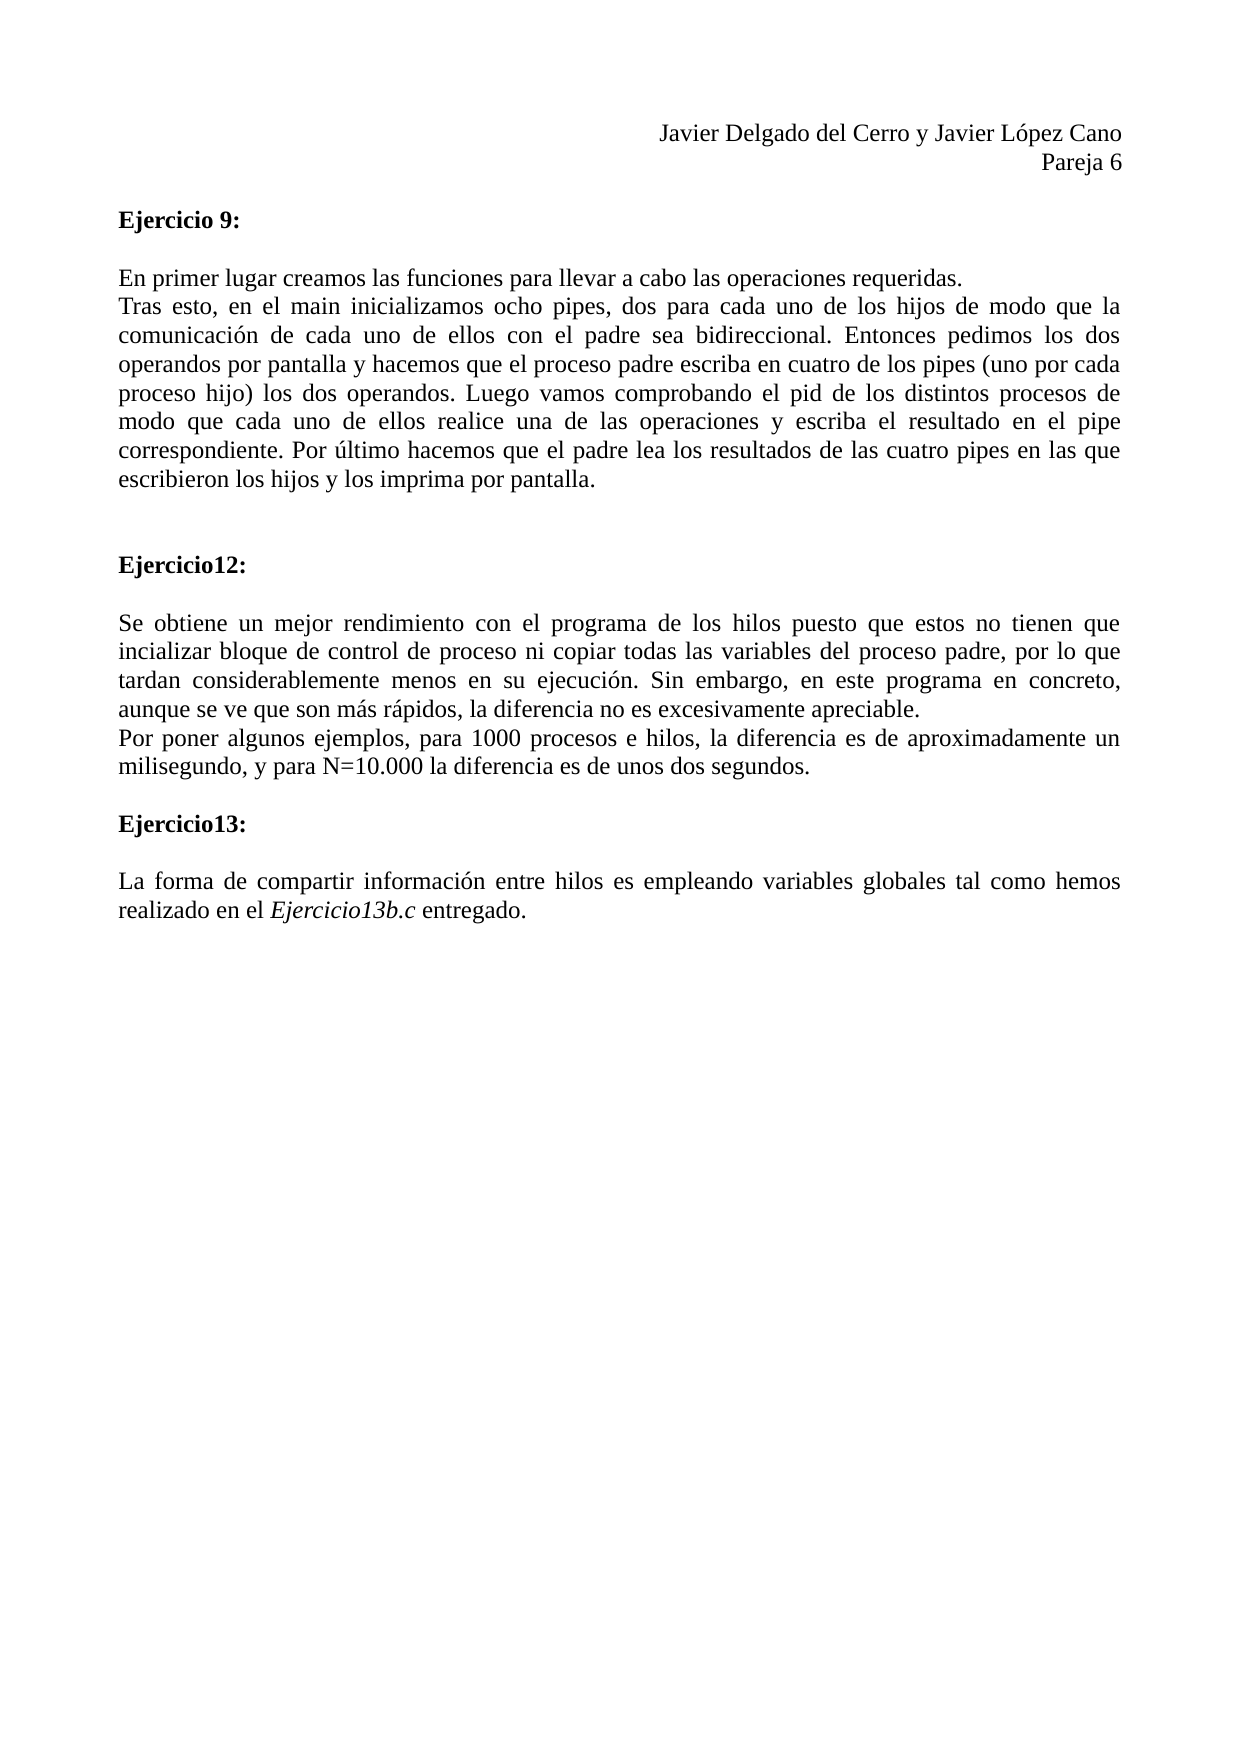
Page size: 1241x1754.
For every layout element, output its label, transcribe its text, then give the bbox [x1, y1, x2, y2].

text Por poner algunos ejemplos, para 1000 procesos e hilos, la diferencia es de aproximadamente un milisegundo, y para N=10.000 la diferencia es de unos dos segundos. [118, 723, 1122, 780]
text Ejercicio12: [118, 550, 1122, 579]
text Tras esto, en el main inicializamos ocho pipes, dos para cada uno de los hijos de modo que la comunicación de cada uno de ellos con el padre sea bidireccional. Entonces pedimos los dos operandos por pantalla y hacemos que el proceso padre escriba en cuatro de los pipes (uno por cada proceso hijo) los dos operandos. Luego vamos comprobando el pid de los distintos procesos de modo que cada uno de ellos realice una de las operaciones y escriba el resultado en el pipe correspondiente. Por último hacemos que el padre lea los resultados de las cuatro pipes en las que escribieron los hijos y los imprima por pantalla. [118, 291, 1122, 493]
text Ejercicio 9: [118, 205, 1122, 234]
text La forma de compartir información entre hilos es empleando variables globales tal como hemos realizado en el Ejercicio13b.c entregado. [118, 866, 1122, 924]
text Ejercicio13: [118, 809, 1122, 838]
text En primer lugar creamos las funciones para llevar a cabo las operaciones requeridas. [118, 263, 1122, 291]
text Se obtiene un mejor rendimiento con el programa de los hilos puesto que estos no tienen que incializar bloque de control de proceso ni copiar todas las variables del proceso padre, por lo que tardan considerablemente menos en su ejecución. Sin embargo, en este programa en concreto, aunque se ve que son más rápidos, la diferencia no es excesivamente apreciable. [118, 608, 1122, 723]
